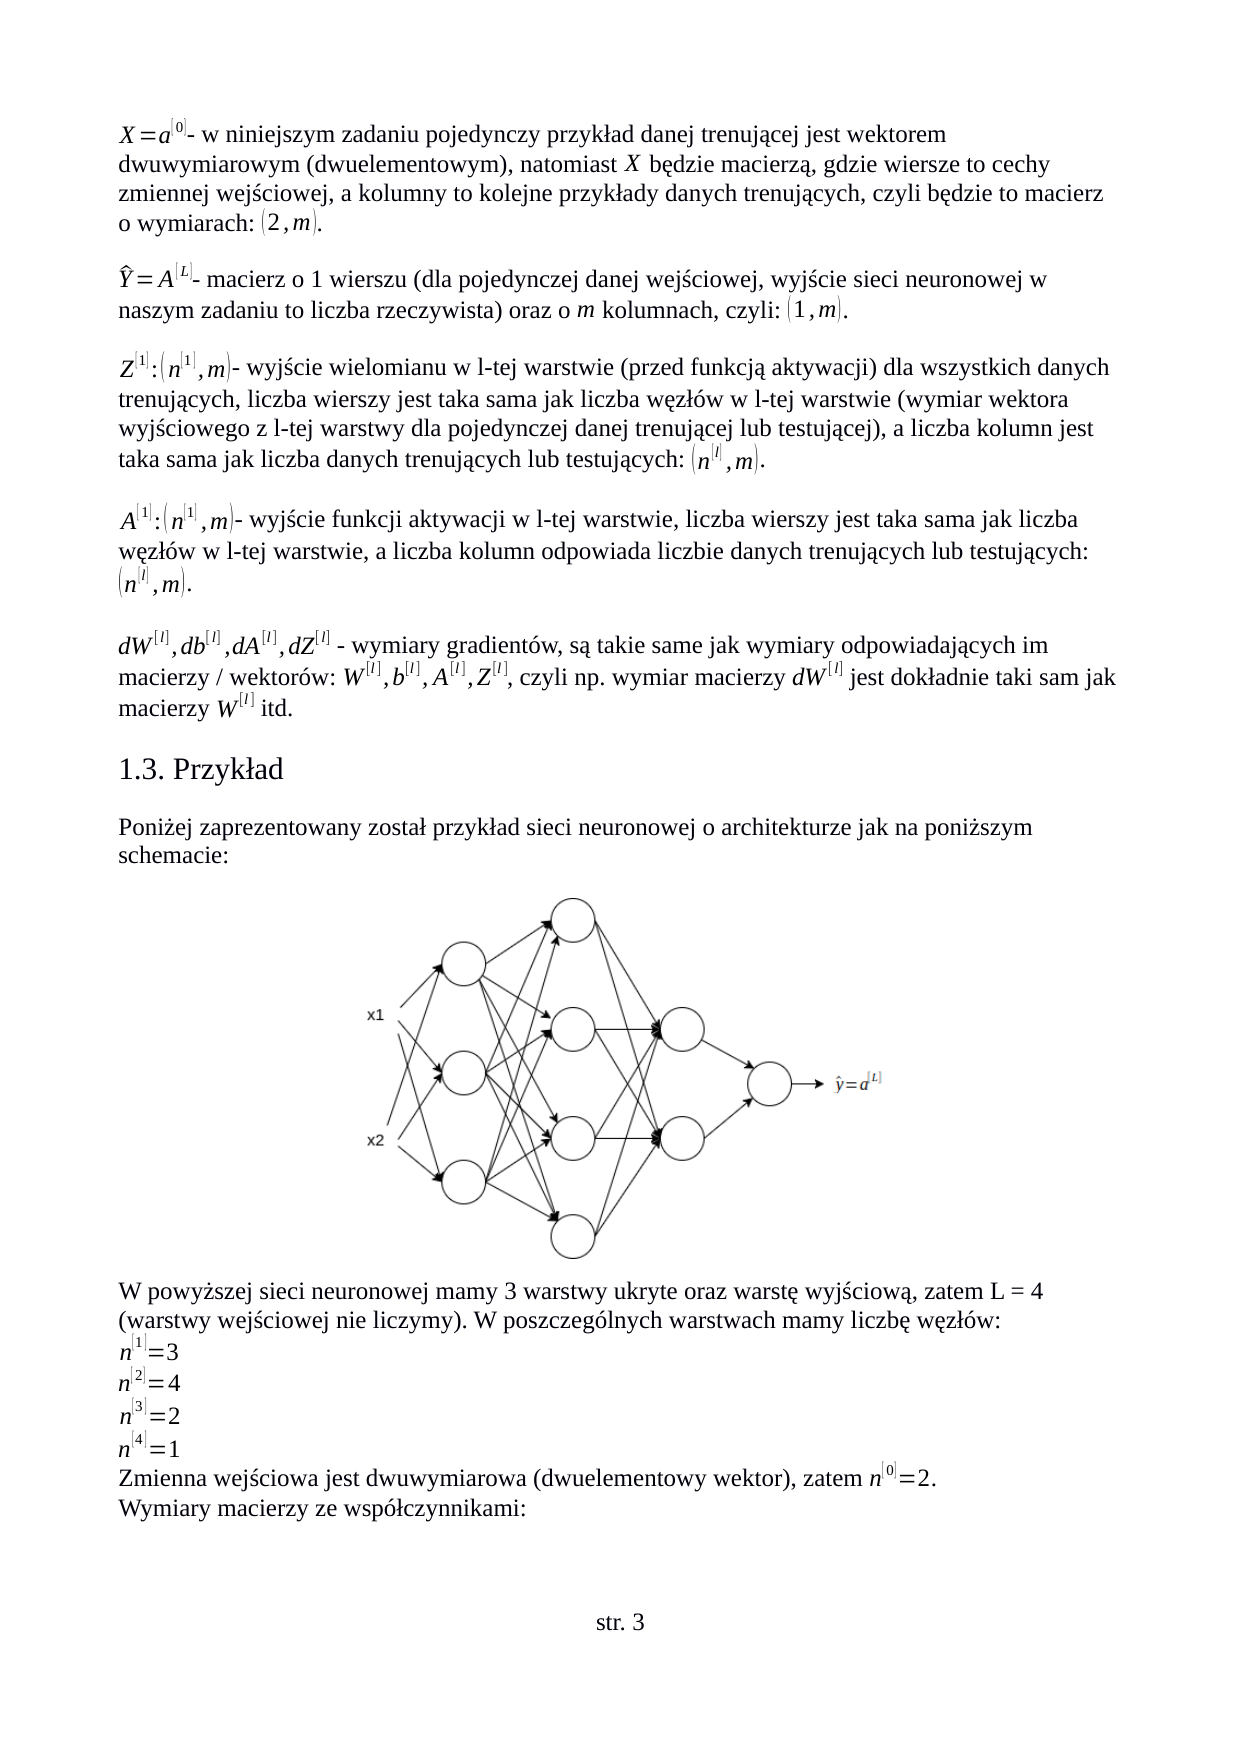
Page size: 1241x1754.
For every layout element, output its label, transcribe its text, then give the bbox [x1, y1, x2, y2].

text - macierz o 1 wierszu (dla pojedynczej danej wejściowej, wyjście sieci neuronowej w naszym zadaniu to liczba rzeczywista) oraz o kolumnach, czyli: . [118, 263, 1122, 324]
text Poniżej zaprezentowany został przykład sieci neuronowej o architekturze jak na poniższym schemacie: [118, 812, 1122, 869]
text - wymiary gradientów, są takie same jak wymiary odpowiadających im macierzy / wektorów: , czyli np. wymiar macierzy jest dokładnie taki sam jak macierzy itd. [118, 628, 1122, 722]
text 1.3. Przykład [118, 751, 1122, 787]
text - w niniejszym zadaniu pojedynczy przykład danej trenującej jest wektorem dwuwymiarowym (dwuelementowym), natomiast będzie macierzą, gdzie wiersze to cechy zmiennej wejściowej, a kolumny to kolejne przykłady danych trenujących, czyli będzie to macierz o wymiarach: . [118, 118, 1122, 237]
text Zmienna wejściowa jest dwuwymiarowa (dwuelementowy wektor), zatem . [118, 1462, 1122, 1493]
text Wymiary macierzy ze współczynnikami: [118, 1493, 1122, 1522]
picture [355, 898, 886, 1259]
text - wyjście funkcji aktywacji w l-tej warstwie, liczba wierszy jest taka sama jak liczba węzłów w l-tej warstwie, a liczba kolumn odpowiada liczbie danych trenujących lub testujących: . [118, 501, 1122, 599]
text W powyższej sieci neuronowej mamy 3 warstwy ukryte oraz warstę wyjściową, zatem L = 4 (warstwy wejściowej nie liczymy). W poszczególnych warstwach mamy liczbę węzłów: [118, 1276, 1122, 1334]
text - wyjście wielomianu w l-tej warstwie (przed funkcją aktywacji) dla wszystkich danych trenujących, liczba wierszy jest taka sama jak liczba węzłów w l-tej warstwie (wymiar wektora wyjściowego z l-tej warstwy dla pojedynczej danej trenującej lub testującej), a liczba kolumn jest taka sama jak liczba danych trenujących lub testujących: . [118, 349, 1122, 476]
